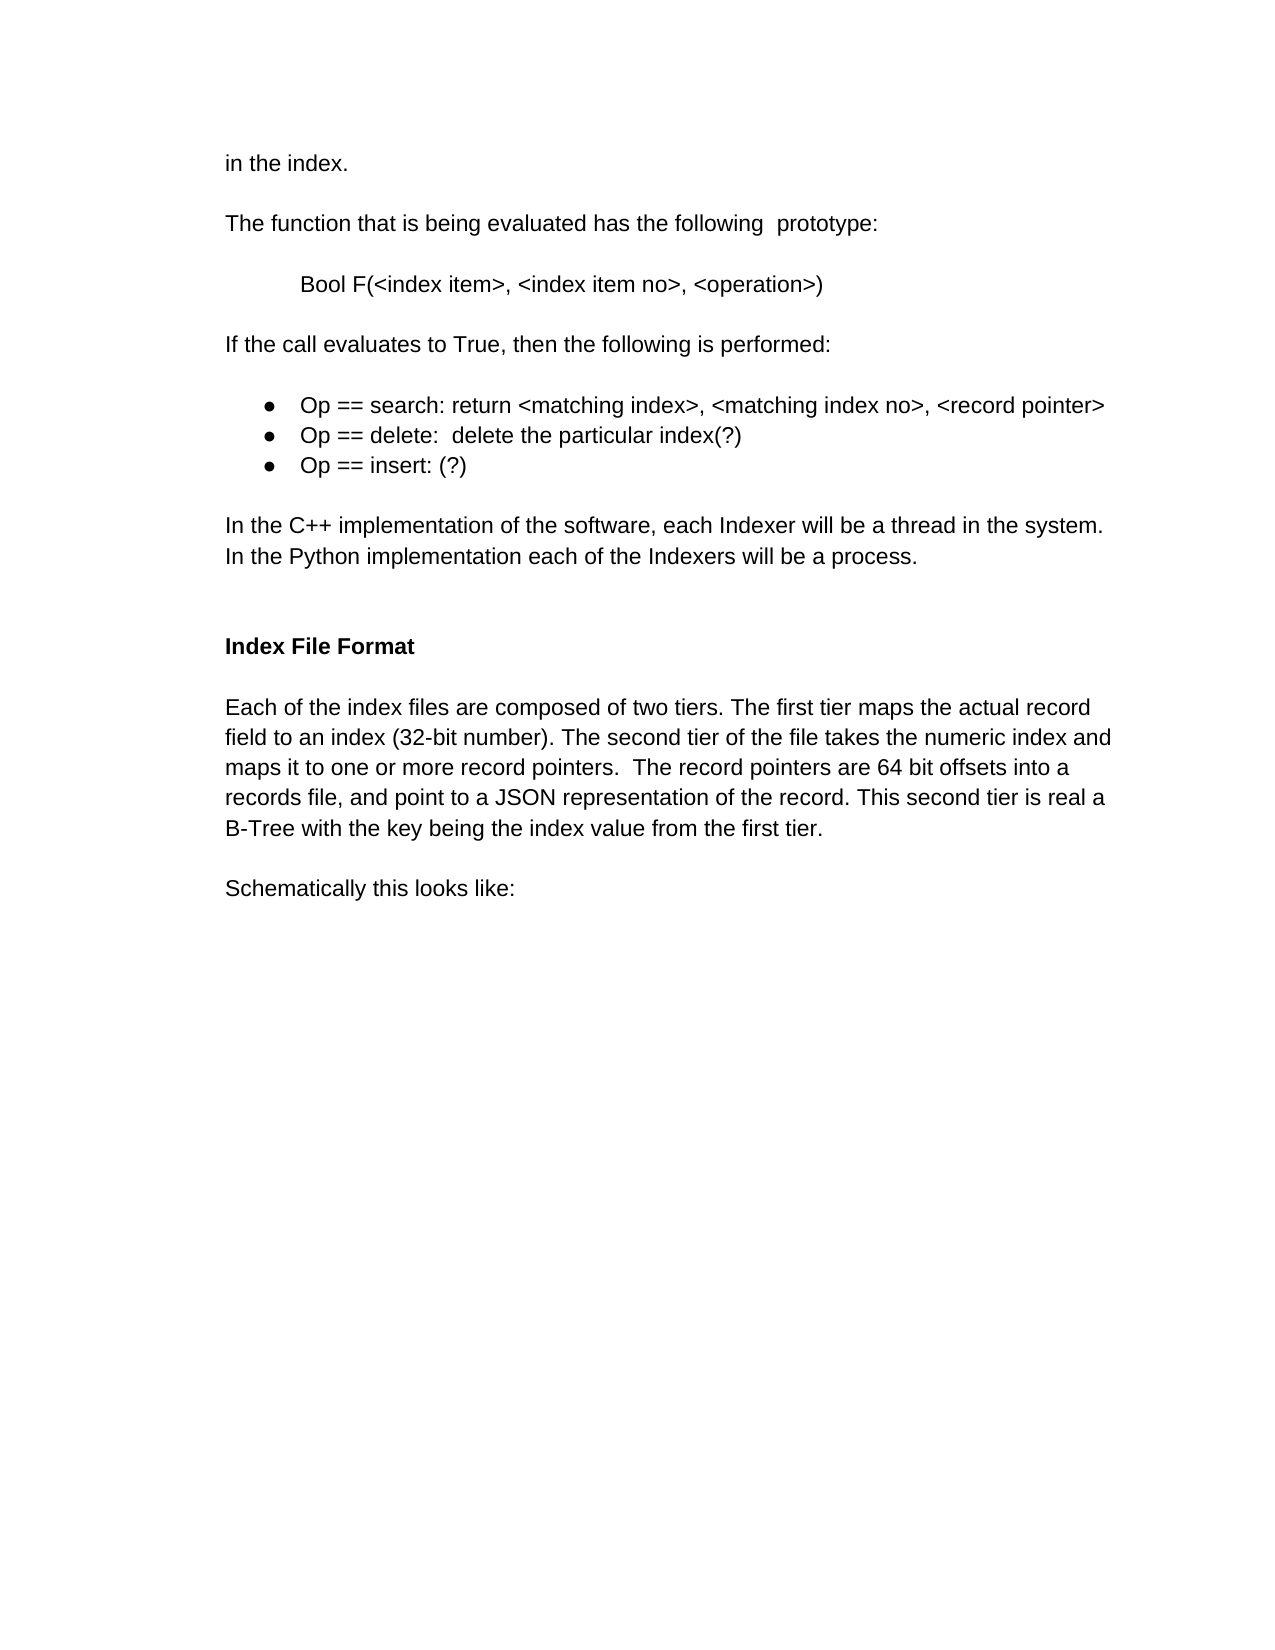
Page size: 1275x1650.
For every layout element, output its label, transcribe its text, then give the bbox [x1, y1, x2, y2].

text Each of the index files are composed of two tiers. The first tier maps the actual record field to an index (32-bit number). The second tier of the file takes the numeric index and maps it to one or more record pointers. The record pointers are 64 bit offsets into a records file, and point to a JSON representation of the record. This second tier is real a B-Tree with the key being the index value from the first tier. [225, 694, 1125, 841]
text Bool F(<index item>, <index item no>, <operation>) [225, 271, 1125, 297]
text The function that is being evaluated has the following prototype: [225, 210, 1125, 237]
list Op == delete: delete the particular index(?) [262, 422, 1125, 448]
text Schematically this looks like: [225, 875, 1125, 901]
text In the C++ implementation of the software, each Indexer will be a thread in the system. In the Python implementation each of the Indexers will be a process. [225, 512, 1125, 569]
list Op == insert: (?) [262, 452, 1125, 478]
list Op == search: return <matching index>, <matching index no>, <record pointer> [262, 392, 1125, 418]
text Index File Format [225, 633, 1125, 660]
text in the index. [225, 150, 1125, 176]
text If the call evaluates to True, then the following is performed: [225, 331, 1125, 358]
